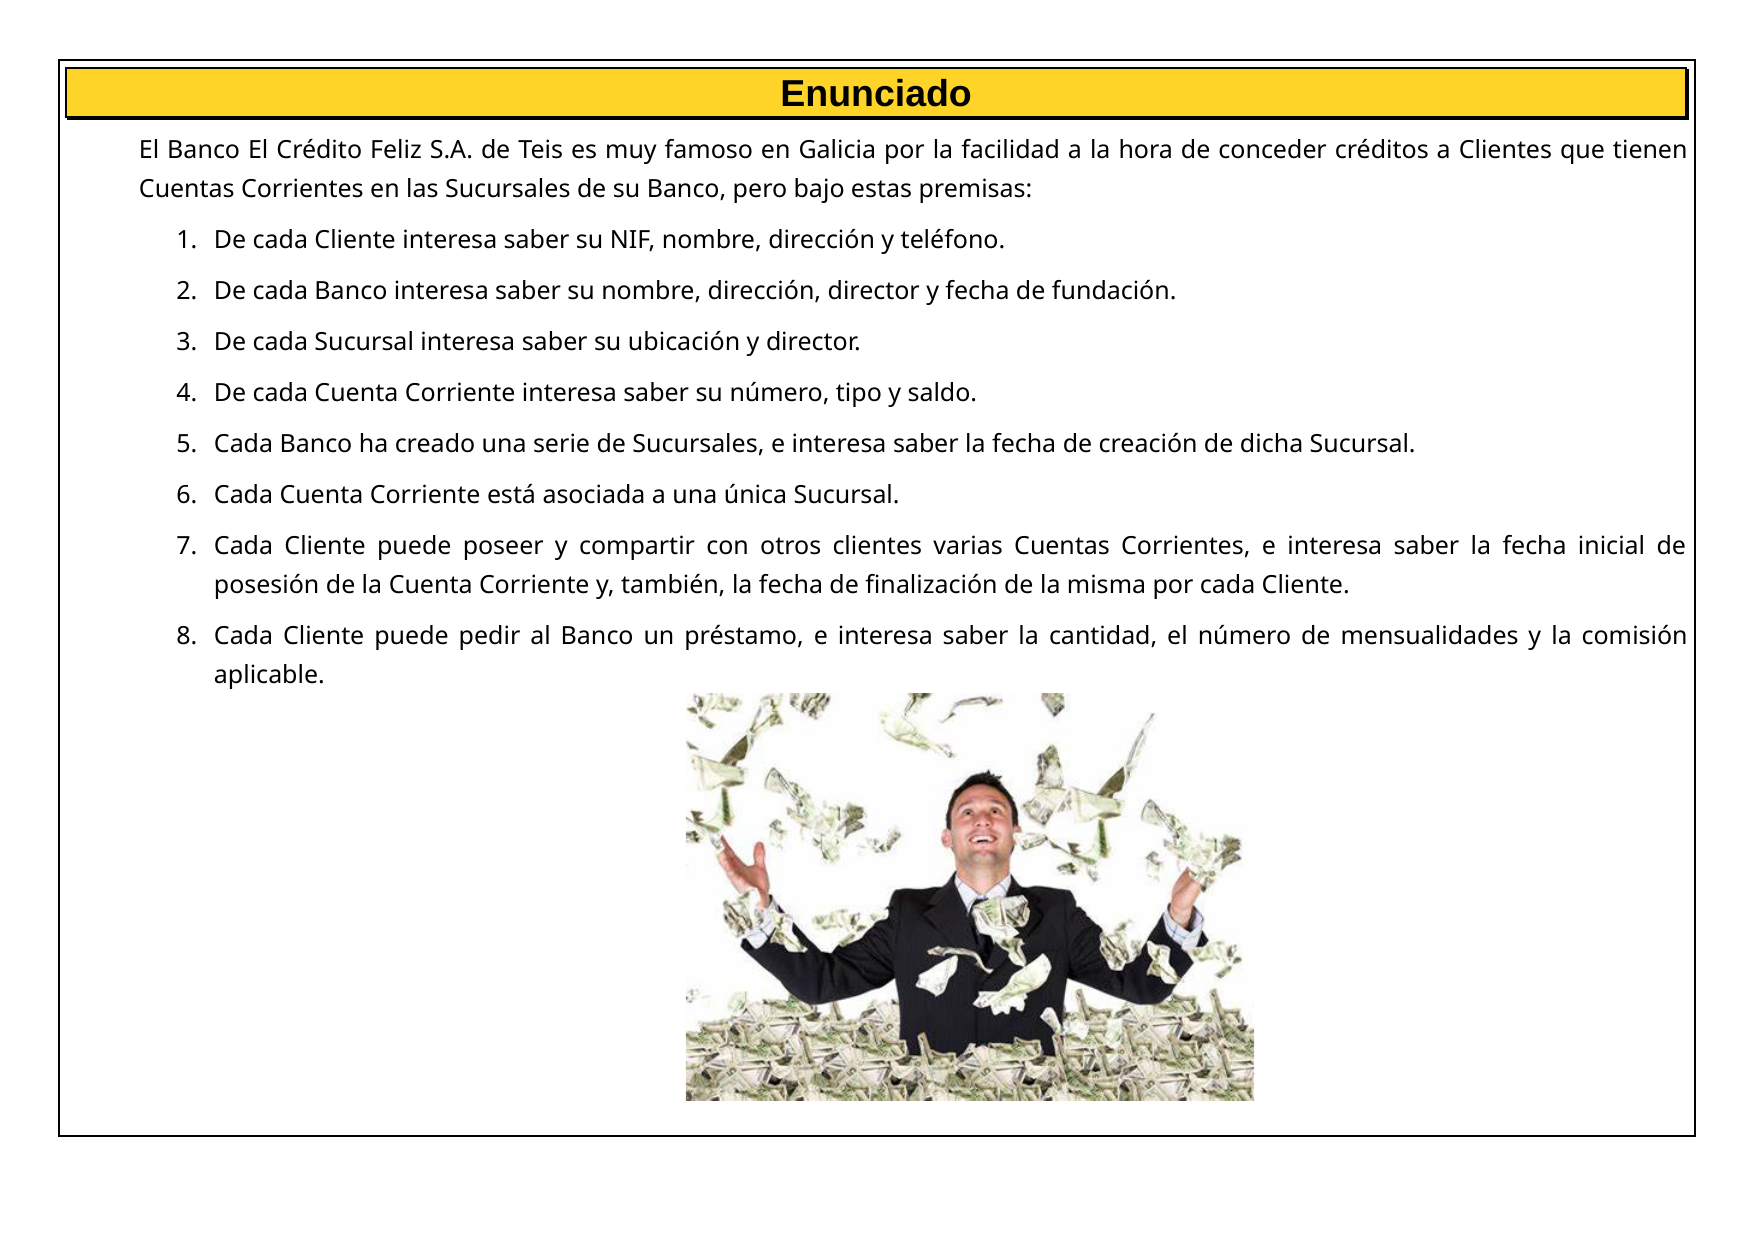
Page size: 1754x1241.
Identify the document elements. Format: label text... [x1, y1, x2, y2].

table_header Enunciado [60, 61, 1694, 126]
table_cell El Banco El Crédito Feliz S.A. de Teis es muy famoso en Galicia por la facilidad a la hora de conceder créditos a Clientes que tienen Cuentas Corrientes en las Sucursales de su Banco, pero bajo estas premisas: De cada Cliente interesa saber su NIF, nombre, dirección y teléfono. De cada Banco interesa saber su nombre, dirección, director y fecha de fundación. De cada Sucursal interesa saber su ubicación y director. De cada Cuenta Corriente interesa saber su número, tipo y saldo. Cada Banco ha creado una serie de Sucursales, e interesa saber la fecha de creación de dicha Sucursal. Cada Cuenta Corriente está asociada a una única Sucursal. Cada Cliente puede poseer y compartir con otros clientes varias Cuentas Corrientes, e interesa saber la fecha inicial de posesión de la Cuenta Corriente y, también, la fecha de finalización de la misma por cada Cliente. Cada Cliente puede pedir al Banco un préstamo, e interesa saber la cantidad, el número de mensualidades y la comisión aplicable. [60, 126, 1694, 1135]
